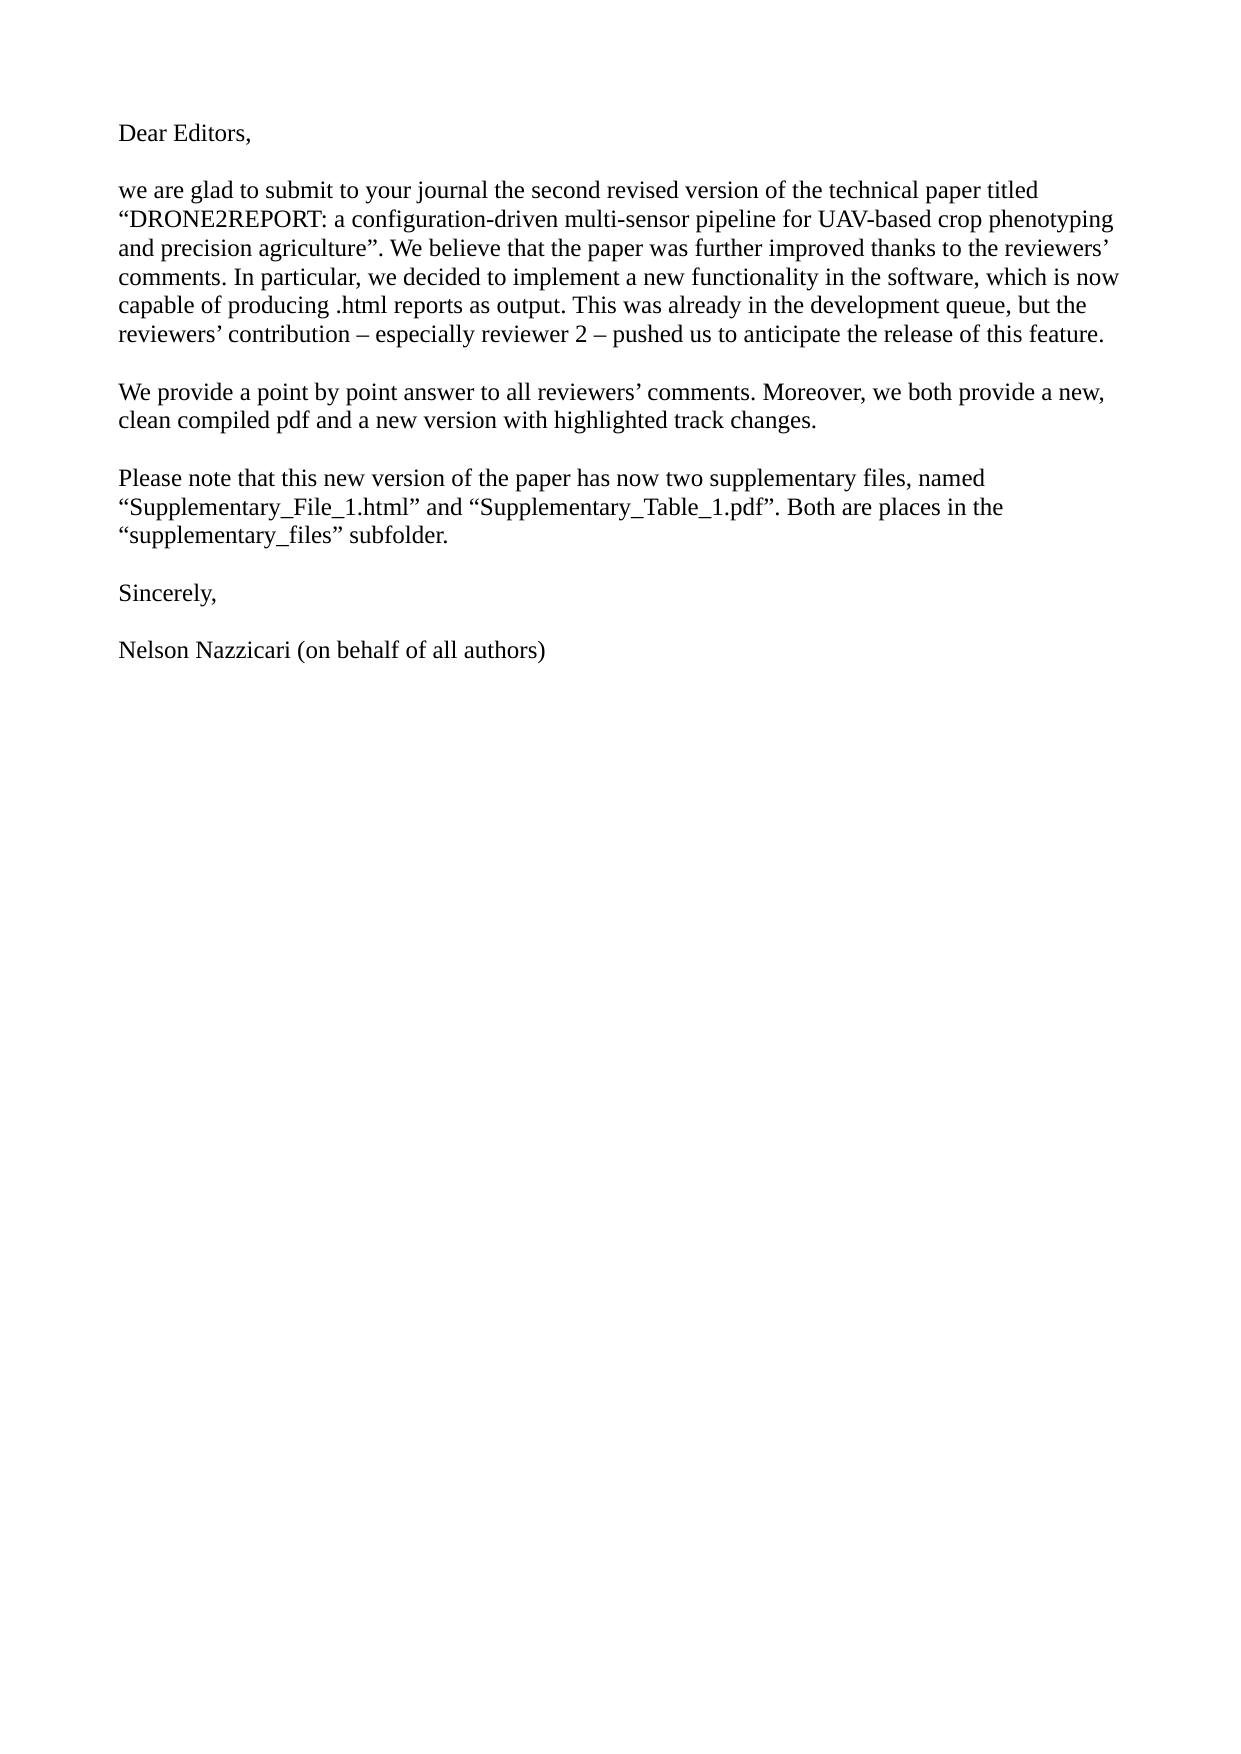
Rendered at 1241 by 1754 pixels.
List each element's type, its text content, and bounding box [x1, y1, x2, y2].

text Dear Editors, [118, 118, 1122, 147]
text Sincerely, [118, 578, 1122, 607]
text Nelson Nazzicari (on behalf of all authors) [118, 636, 1122, 664]
text we are glad to submit to your journal the second revised version of the technical paper titled “DRONE2REPORT: a configuration-driven multi-sensor pipeline for UAV-based crop phenotyping and precision agriculture”. We believe that the paper was further improved thanks to the reviewers’ comments. In particular, we decided to implement a new functionality in the software, which is now capable of producing .html reports as output. This was already in the development queue, but the reviewers’ contribution – especially reviewer 2 – pushed us to anticipate the release of this feature. [118, 176, 1122, 348]
text Please note that this new version of the paper has now two supplementary files, named “Supplementary_File_1.html” and “Supplementary_Table_1.pdf”. Both are places in the “supplementary_files” subfolder. [118, 463, 1122, 549]
text We provide a point by point answer to all reviewers’ comments. Moreover, we both provide a new, clean compiled pdf and a new version with highlighted track changes. [118, 377, 1122, 434]
